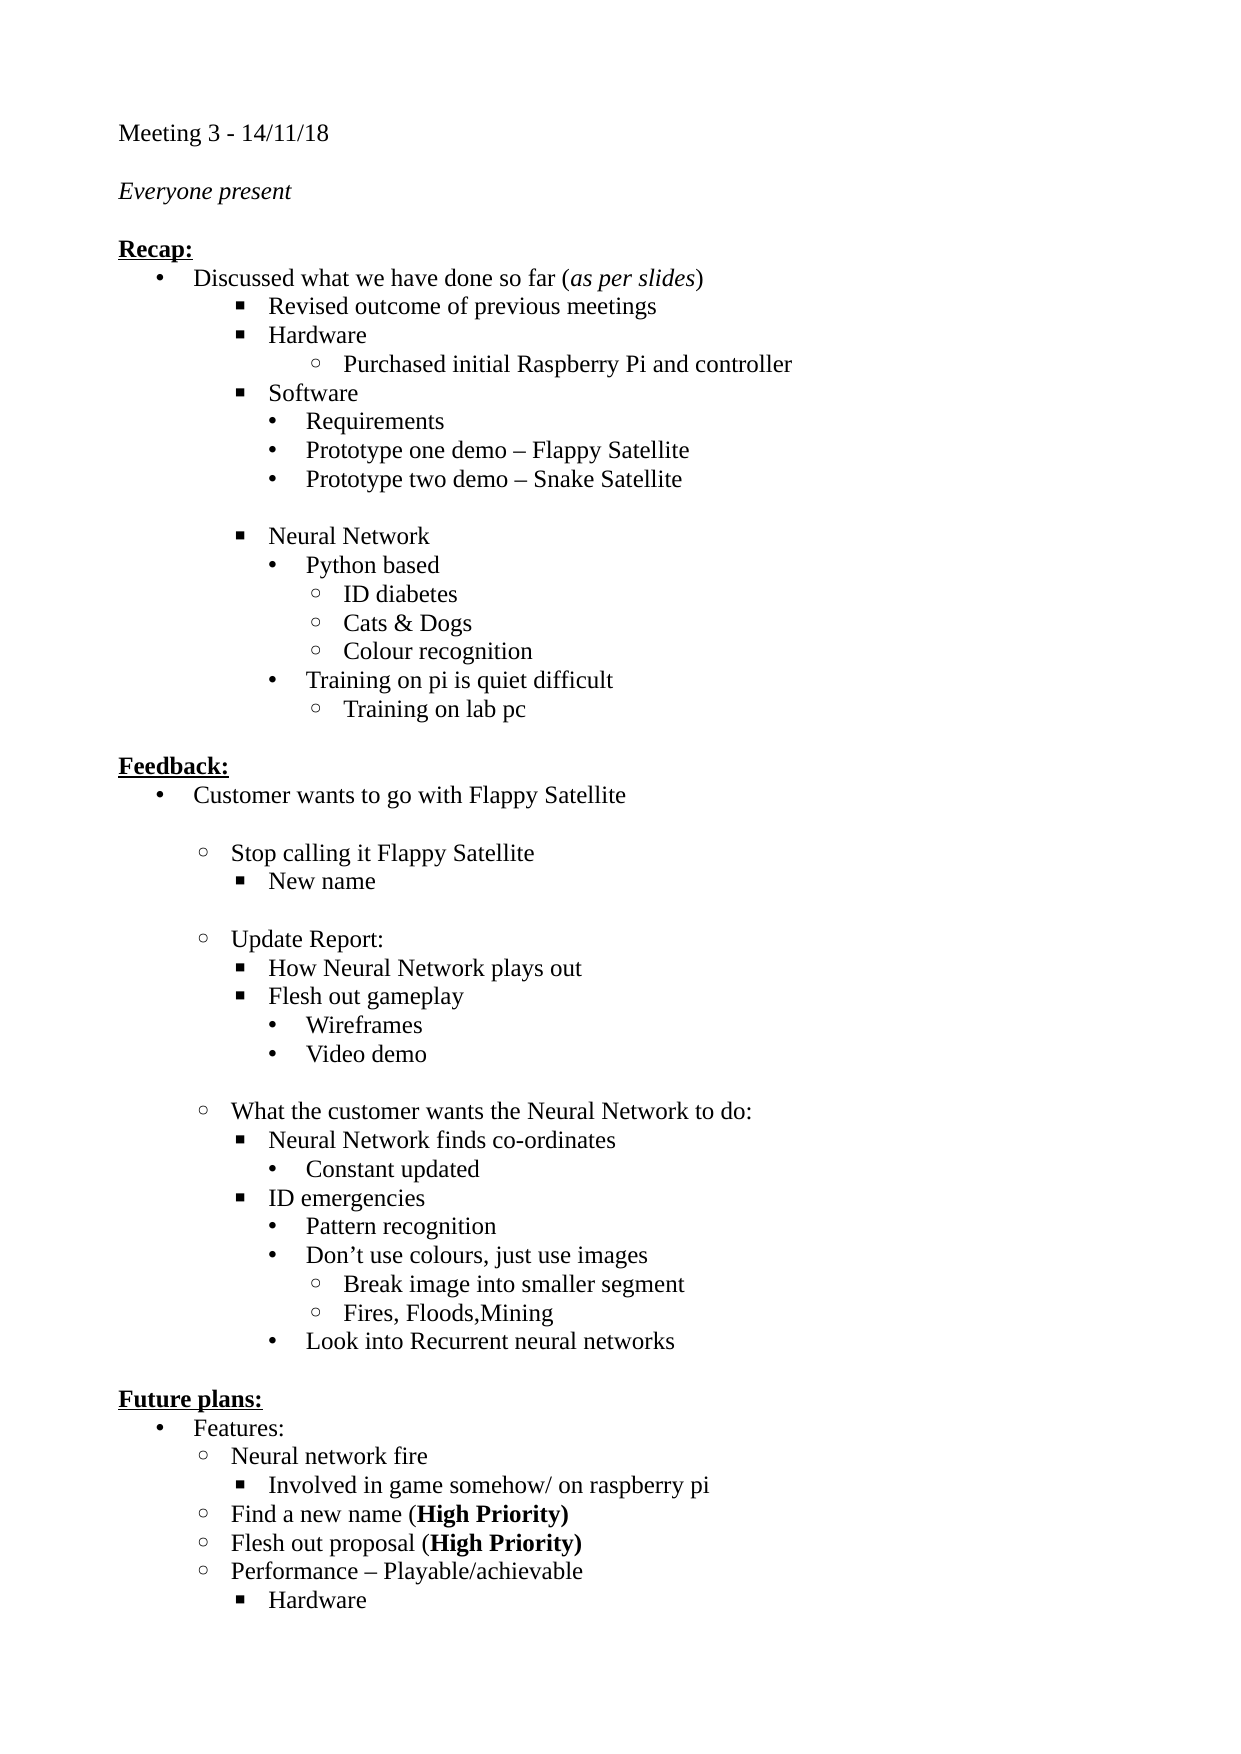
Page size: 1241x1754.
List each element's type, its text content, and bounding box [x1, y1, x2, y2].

list Purchased initial Raspberry Pi and controller [306, 349, 1122, 378]
list Python based [268, 550, 1122, 579]
list Performance – Playable/achievable [193, 1556, 1122, 1585]
list Involved in game somehow/ on raspberry pi [231, 1470, 1122, 1499]
list How Neural Network plays out [231, 953, 1122, 981]
list Constant updated [268, 1154, 1122, 1183]
list Colour recognition [306, 636, 1122, 665]
list Find a new name (High Priority) [193, 1499, 1122, 1528]
list Software [231, 378, 1122, 406]
list Look into Recurrent neural networks [268, 1326, 1122, 1355]
list Hardware [231, 1585, 1122, 1614]
list Customer wants to go with Flappy Satellite [156, 780, 1122, 809]
list Training on lab pc [306, 694, 1122, 723]
list What the customer wants the Neural Network to do: [193, 1096, 1122, 1125]
list Neural Network [231, 521, 1122, 550]
list Prototype one demo – Flappy Satellite [268, 435, 1122, 464]
list Hardware [231, 320, 1122, 349]
list Update Report: [193, 924, 1122, 953]
list Requirements [268, 406, 1122, 435]
text Feedback: [118, 751, 1122, 780]
list Prototype two demo – Snake Satellite [268, 464, 1122, 493]
list ID diabetes [306, 579, 1122, 608]
list Features: [156, 1413, 1122, 1441]
list Video demo [268, 1039, 1122, 1068]
list New name [231, 866, 1122, 895]
list Flesh out proposal (High Priority) [193, 1528, 1122, 1556]
list Revised outcome of previous meetings [231, 291, 1122, 320]
text Everyone present [118, 176, 1122, 205]
list Fires, Floods,Mining [306, 1298, 1122, 1326]
list Pattern recognition [268, 1211, 1122, 1240]
list ID emergencies [231, 1183, 1122, 1211]
list Flesh out gameplay [231, 981, 1122, 1010]
list Break image into smaller segment [306, 1269, 1122, 1298]
list Training on pi is quiet difficult [268, 665, 1122, 694]
text Recap: [118, 234, 1122, 263]
text Future plans: [118, 1384, 1122, 1413]
list Cats & Dogs [306, 608, 1122, 636]
list Don’t use colours, just use images [268, 1240, 1122, 1269]
list Neural network fire [193, 1441, 1122, 1470]
list Neural Network finds co-ordinates [231, 1125, 1122, 1154]
list Stop calling it Flappy Satellite [193, 838, 1122, 866]
list Wireframes [268, 1010, 1122, 1039]
list Discussed what we have done so far (as per slides) [156, 263, 1122, 291]
